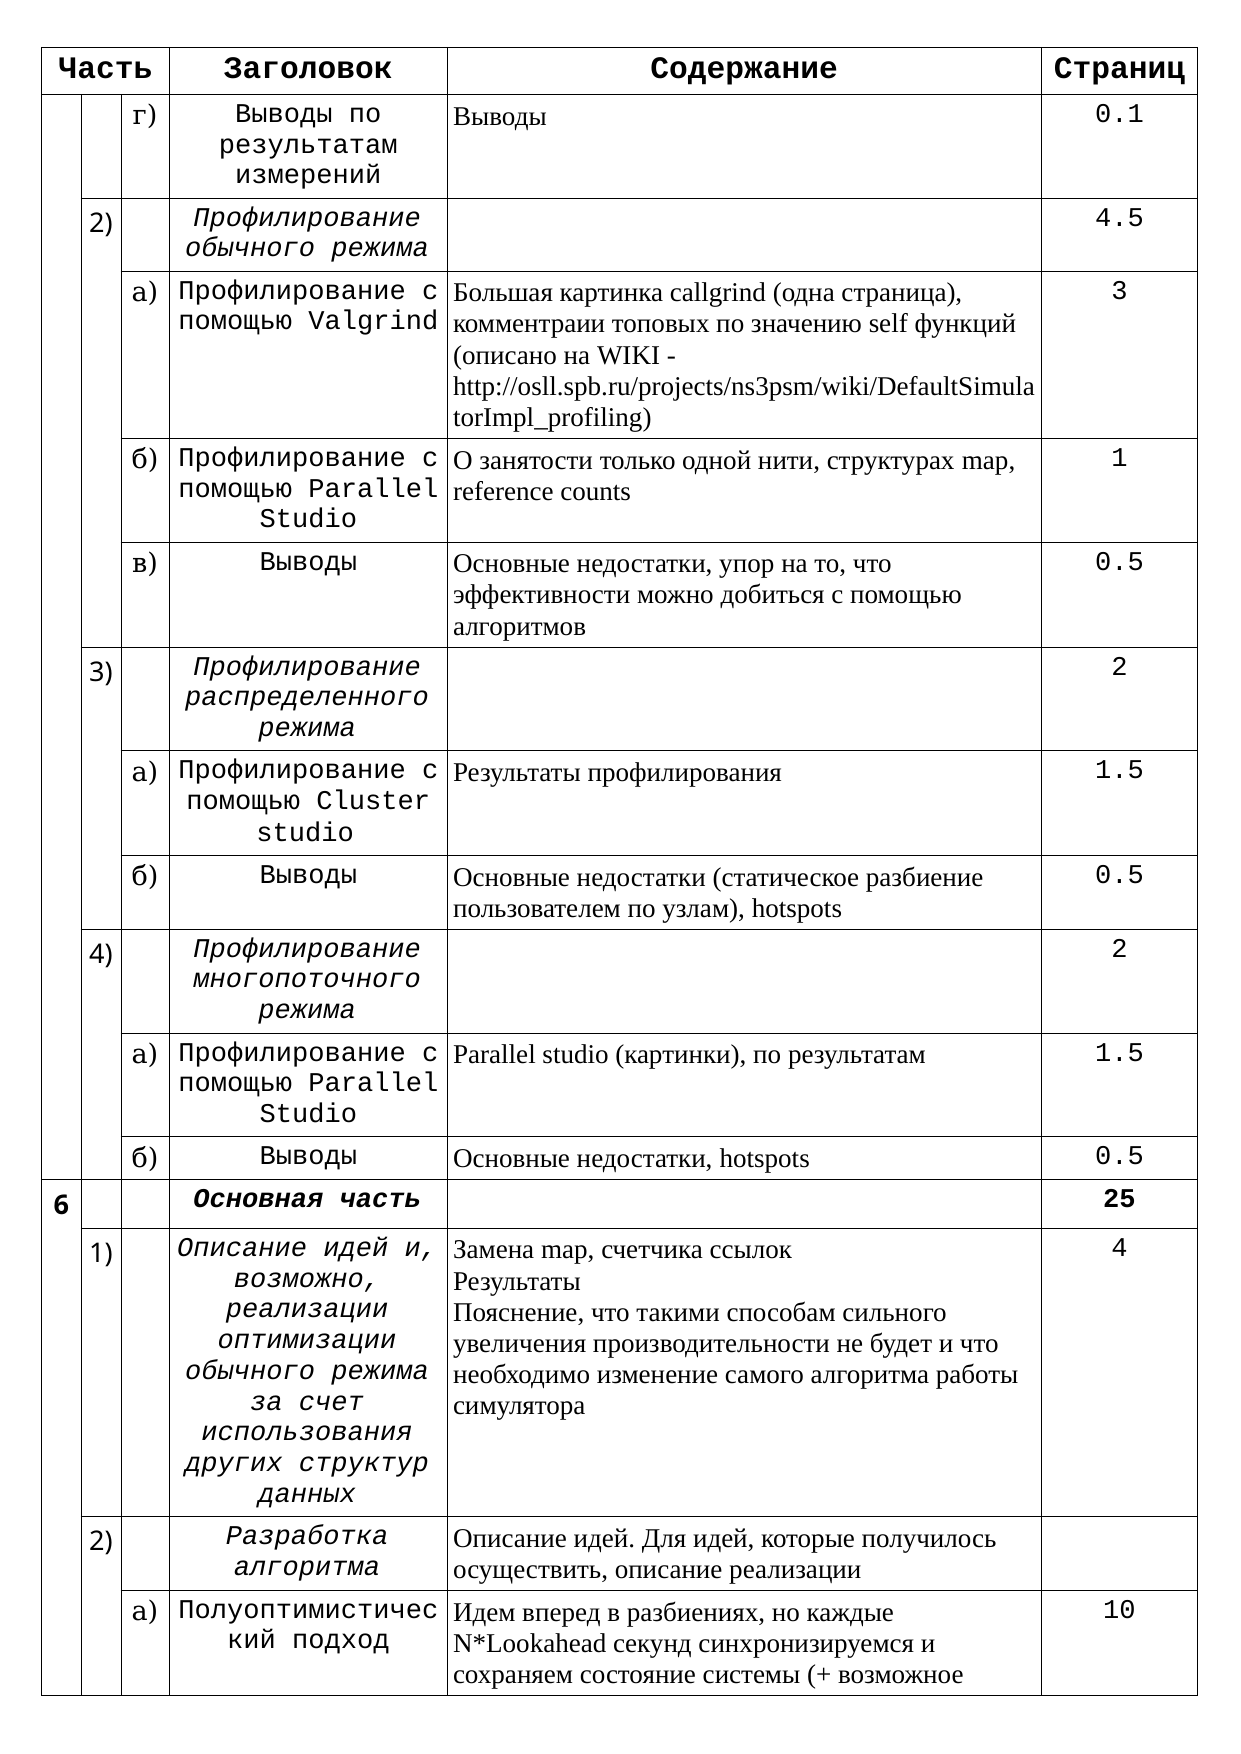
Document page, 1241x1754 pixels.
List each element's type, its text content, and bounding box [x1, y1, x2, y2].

table_cell Профилирование распределенного режима [170, 648, 447, 750]
table_cell 0.5 [1042, 1137, 1197, 1179]
table_cell Профилирование с помощью Parallel Studio [170, 439, 447, 542]
table_cell Профилирование с помощью Valgrind [170, 272, 447, 438]
table_cell Большая картинка callgrind (одна страница), комментраии топовых по значению self функций (описано на WIKI - http://osll.spb.ru/projects/ns3psm/wiki/DefaultSimulatorImpl_profiling) [448, 272, 1041, 438]
table_header Часть [42, 48, 169, 94]
table_cell г) [122, 95, 169, 198]
table_cell Полуоптимистический подход [170, 1591, 447, 1695]
table_cell Профилирование обычного режима [170, 199, 447, 271]
table_cell 1.5 [1042, 1034, 1197, 1136]
table_cell [122, 1229, 169, 1516]
table_cell 0.5 [1042, 856, 1197, 929]
table_cell [448, 1180, 1041, 1228]
table_cell [448, 930, 1041, 1032]
table_cell 0.1 [1042, 95, 1197, 198]
table_cell б) [122, 1137, 169, 1179]
table_cell Parallel studio (картинки), по результатам [448, 1034, 1041, 1136]
table_cell а) [122, 1034, 169, 1136]
table_cell 1.5 [1042, 751, 1197, 855]
table_cell Основные недостатки, упор на то, что эффективности можно добиться с помощью алгоритмов [448, 543, 1041, 647]
table_cell Выводы по результатам измерений [170, 95, 447, 198]
table_cell 2 [1042, 648, 1197, 750]
table_cell 3 [1042, 272, 1197, 438]
table_cell Разработка алгоритма [170, 1517, 447, 1590]
table_cell 4 [1042, 1229, 1197, 1516]
table_cell Описание идей и, возможно, реализации оптимизации обычного режима за счет использования других структур данных [170, 1229, 447, 1516]
table_cell 2) [82, 1517, 121, 1695]
table_cell а) [122, 751, 169, 855]
table_cell 4) [82, 930, 121, 1179]
table_header Содержание [448, 48, 1041, 94]
table_cell в) [122, 543, 169, 647]
table_cell 0.5 [1042, 543, 1197, 647]
table_cell а) [122, 1591, 169, 1695]
table_cell 25 [1042, 1180, 1197, 1228]
table_cell Выводы [448, 95, 1041, 198]
table_cell [82, 1180, 121, 1228]
table_header Заголовок [170, 48, 447, 94]
table_cell [122, 1517, 169, 1590]
table_cell Профилирование многопоточного режима [170, 930, 447, 1032]
table_cell б) [122, 439, 169, 542]
table_cell Замена map, счетчика ссылок Результаты Пояснение, что такими способам сильного увеличения производительности не будет и что необходимо изменение самого алгоритма работы симулятора [448, 1229, 1041, 1516]
table_cell 2 [1042, 930, 1197, 1032]
table_cell а) [122, 272, 169, 438]
table_cell Выводы [170, 856, 447, 929]
table_cell [122, 199, 169, 271]
table_cell [122, 1180, 169, 1228]
table_cell Выводы [170, 543, 447, 647]
table_cell Описание идей. Для идей, которые получилось осуществить, описание реализации [448, 1517, 1041, 1590]
table_cell [448, 648, 1041, 750]
table_cell Идем вперед в разбиениях, но каждые N*Lookahead секунд синхронизируемся и сохраняем состояние системы (+ возможное [448, 1591, 1041, 1695]
table_cell Профилирование с помощью Cluster studio [170, 751, 447, 855]
table_cell 10 [1042, 1591, 1197, 1695]
table_cell Основная часть [170, 1180, 447, 1228]
table_cell б) [122, 856, 169, 929]
table_cell [122, 930, 169, 1032]
table_cell Результаты профилирования [448, 751, 1041, 855]
table_cell Профилирование с помощью Parallel Studio [170, 1034, 447, 1136]
table_cell Выводы [170, 1137, 447, 1179]
table_cell [122, 648, 169, 750]
table_cell 1) [82, 1229, 121, 1516]
table_cell 4.5 [1042, 199, 1197, 271]
table_cell [448, 199, 1041, 271]
table_cell Основные недостатки (статическое разбиение пользователем по узлам), hotspots [448, 856, 1041, 929]
table_cell [42, 95, 81, 1179]
table_cell [1042, 1517, 1197, 1590]
table_cell 3) [82, 648, 121, 929]
table_header Страниц [1042, 48, 1197, 94]
table_cell 2) [82, 199, 121, 647]
table_cell [82, 95, 121, 198]
table_cell Основные недостатки, hotspots [448, 1137, 1041, 1179]
table_cell 1 [1042, 439, 1197, 542]
table_cell О занятости только одной нити, структурах map, reference counts [448, 439, 1041, 542]
table_cell 6 [42, 1180, 81, 1695]
